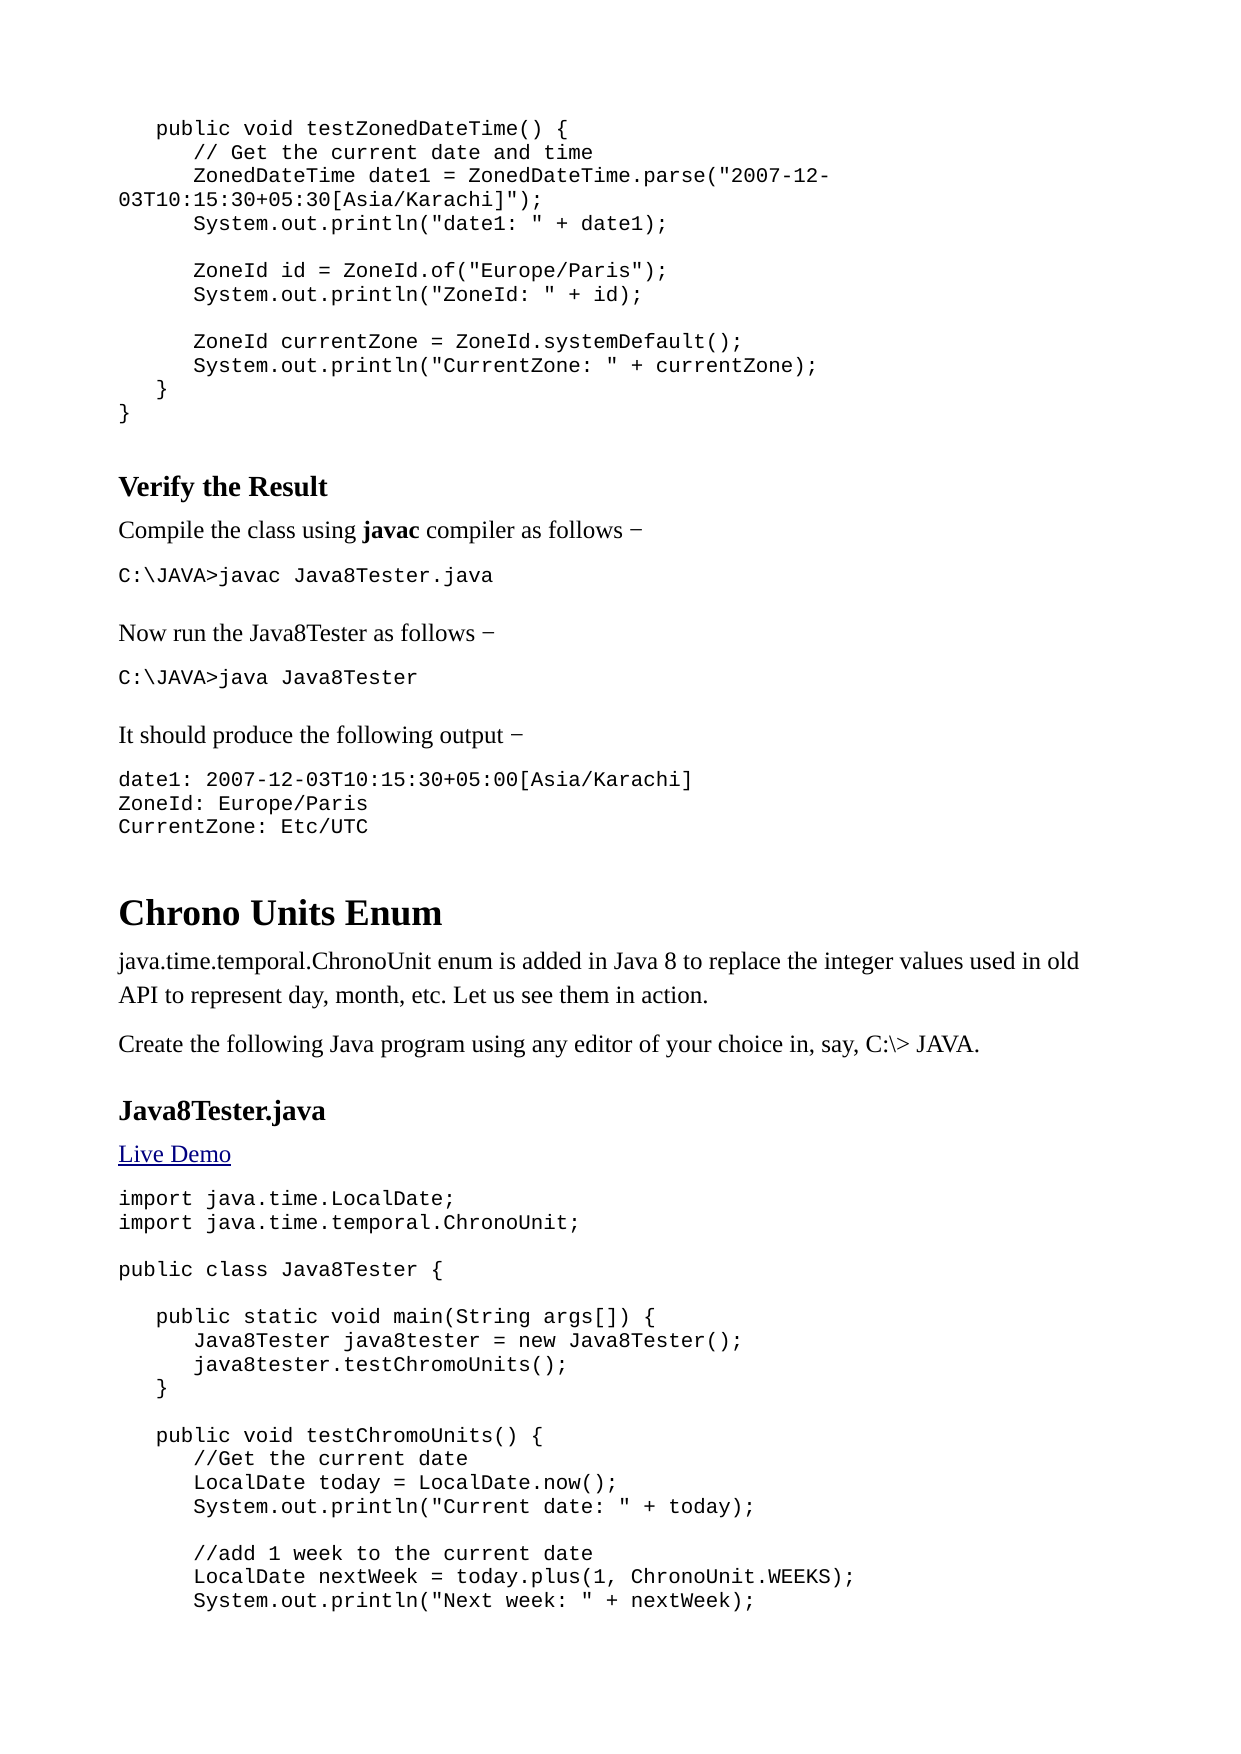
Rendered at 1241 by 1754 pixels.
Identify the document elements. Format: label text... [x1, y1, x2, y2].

text CurrentZone: Etc/UTC [118, 816, 1122, 840]
text ZoneId: Europe/Paris [118, 793, 1122, 816]
text Live Demo [118, 1139, 1122, 1168]
text ZonedDateTime date1 = ZonedDateTime.parse("2007-12-03T10:15:30+05:30[Asia/Karachi]"); [118, 165, 1122, 213]
text import java.time.LocalDate; [118, 1188, 1122, 1212]
text Java8Tester java8tester = new Java8Tester(); [118, 1330, 1122, 1354]
text } [118, 378, 1122, 402]
text public void testZonedDateTime() { [118, 118, 1122, 142]
text //Get the current date [118, 1448, 1122, 1472]
text System.out.println("Current date: " + today); [118, 1496, 1122, 1519]
text Compile the class using javac compiler as follows − [118, 516, 1122, 544]
text C:\JAVA>javac Java8Tester.java [118, 565, 1122, 588]
text C:\JAVA>java Java8Tester [118, 667, 1122, 691]
text LocalDate today = LocalDate.now(); [118, 1472, 1122, 1496]
text //add 1 week to the current date [118, 1543, 1122, 1567]
text import java.time.temporal.ChronoUnit; [118, 1212, 1122, 1236]
text System.out.println("Next week: " + nextWeek); [118, 1590, 1122, 1614]
subtitle Chrono Units Enum [118, 890, 1122, 933]
text System.out.println("date1: " + date1); [118, 213, 1122, 236]
text ZoneId currentZone = ZoneId.systemDefault(); [118, 331, 1122, 354]
text It should produce the following output − [118, 720, 1122, 749]
text public static void main(String args[]) { [118, 1306, 1122, 1330]
text java8tester.testChromoUnits(); [118, 1354, 1122, 1377]
text ZoneId id = ZoneId.of("Europe/Paris"); [118, 260, 1122, 284]
text Create the following Java program using any editor of your choice in, say, C:\> JAVA. [118, 1029, 1122, 1058]
text java.time.temporal.ChronoUnit enum is added in Java 8 to replace the integer values used in old API to represent day, month, etc. Let us see them in action. [118, 946, 1122, 1009]
subtitle Verify the Result [118, 469, 1122, 503]
text public void testChromoUnits() { [118, 1425, 1122, 1448]
text public class Java8Tester { [118, 1259, 1122, 1283]
text } [118, 1377, 1122, 1401]
text Now run the Java8Tester as follows − [118, 618, 1122, 647]
text // Get the current date and time [118, 142, 1122, 165]
text date1: 2007-12-03T10:15:30+05:00[Asia/Karachi] [118, 769, 1122, 793]
subtitle Java8Tester.java [118, 1093, 1122, 1127]
text } [118, 402, 1122, 426]
text System.out.println("CurrentZone: " + currentZone); [118, 354, 1122, 378]
text LocalDate nextWeek = today.plus(1, ChronoUnit.WEEKS); [118, 1567, 1122, 1590]
text System.out.println("ZoneId: " + id); [118, 284, 1122, 307]
